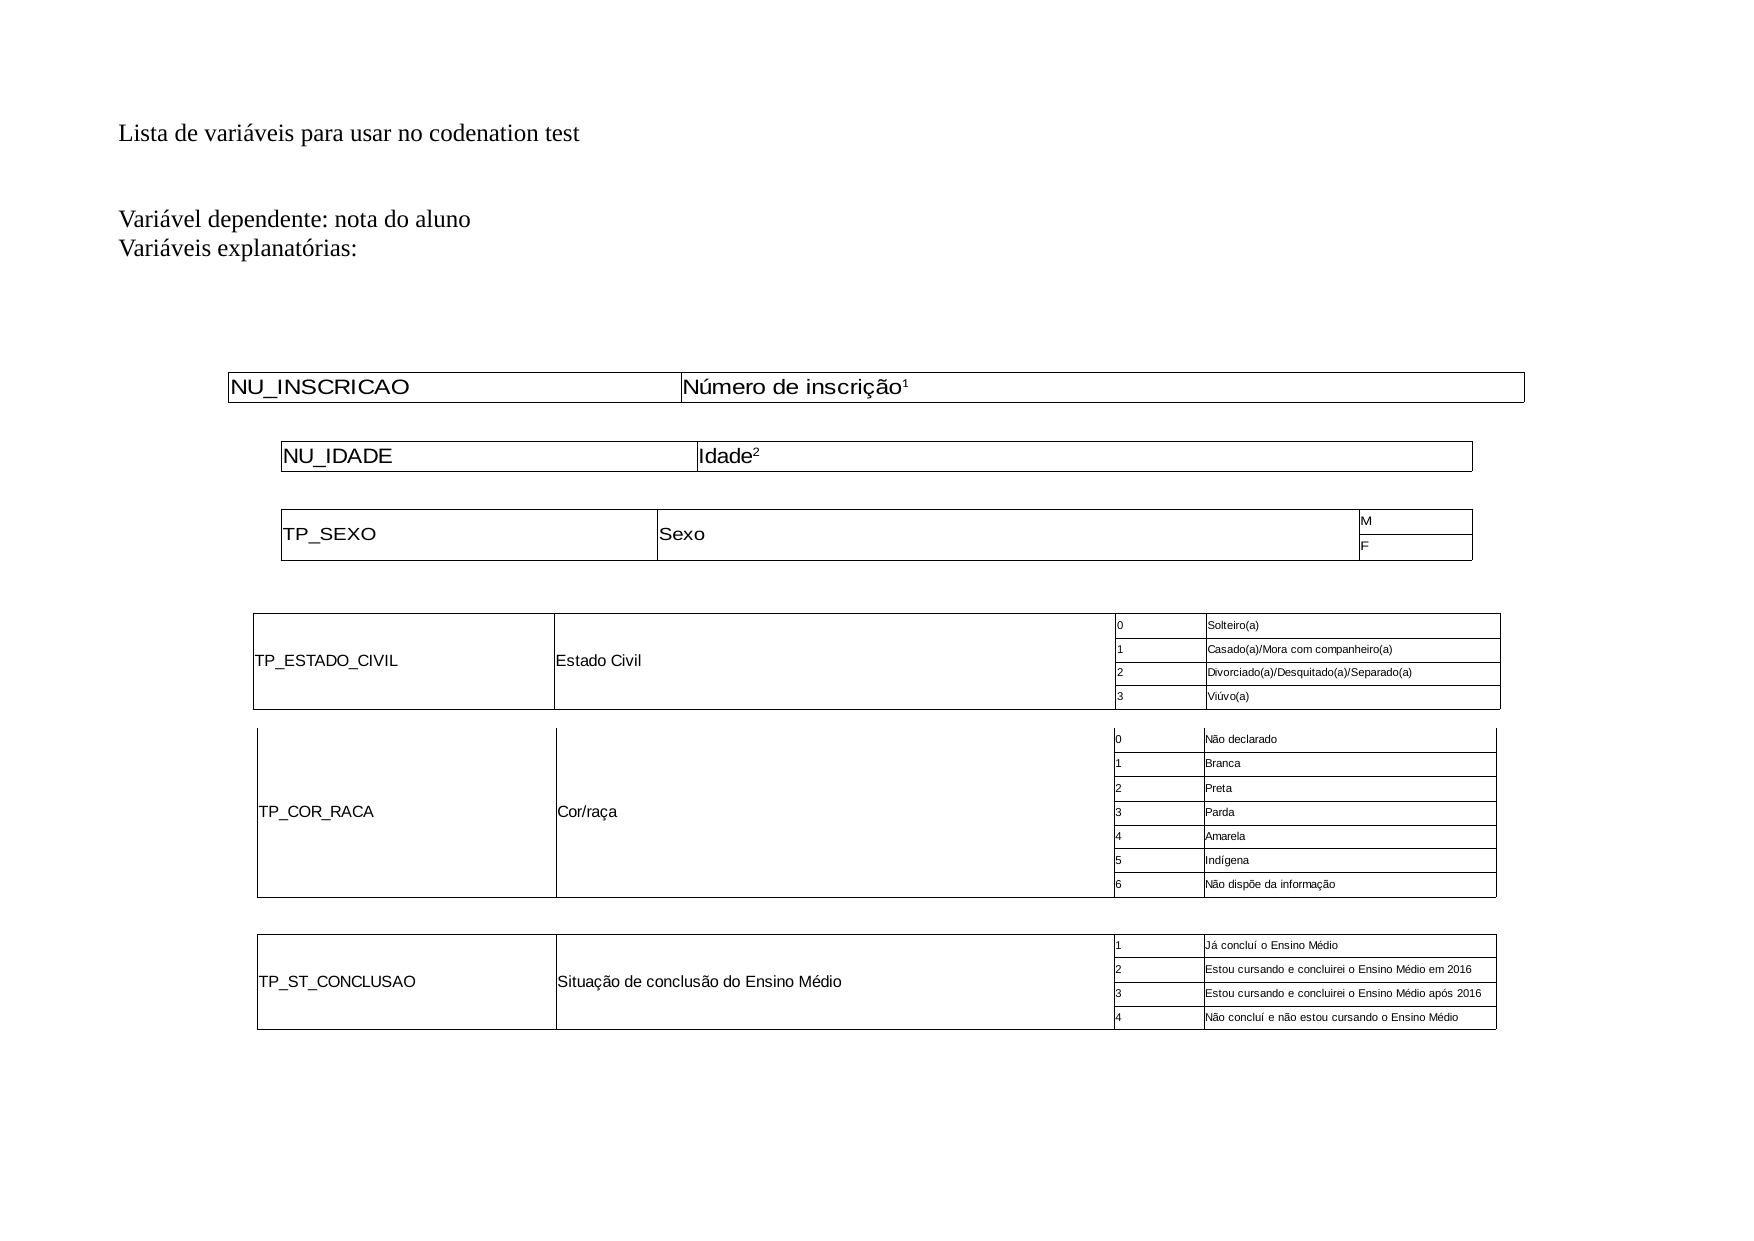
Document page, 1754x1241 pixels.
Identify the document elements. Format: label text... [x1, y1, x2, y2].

text Lista de variáveis para usar no codenation test [118, 118, 1636, 147]
text Variável dependente: nota do aluno [118, 204, 1636, 233]
text Variáveis explanatórias: [118, 233, 1636, 262]
